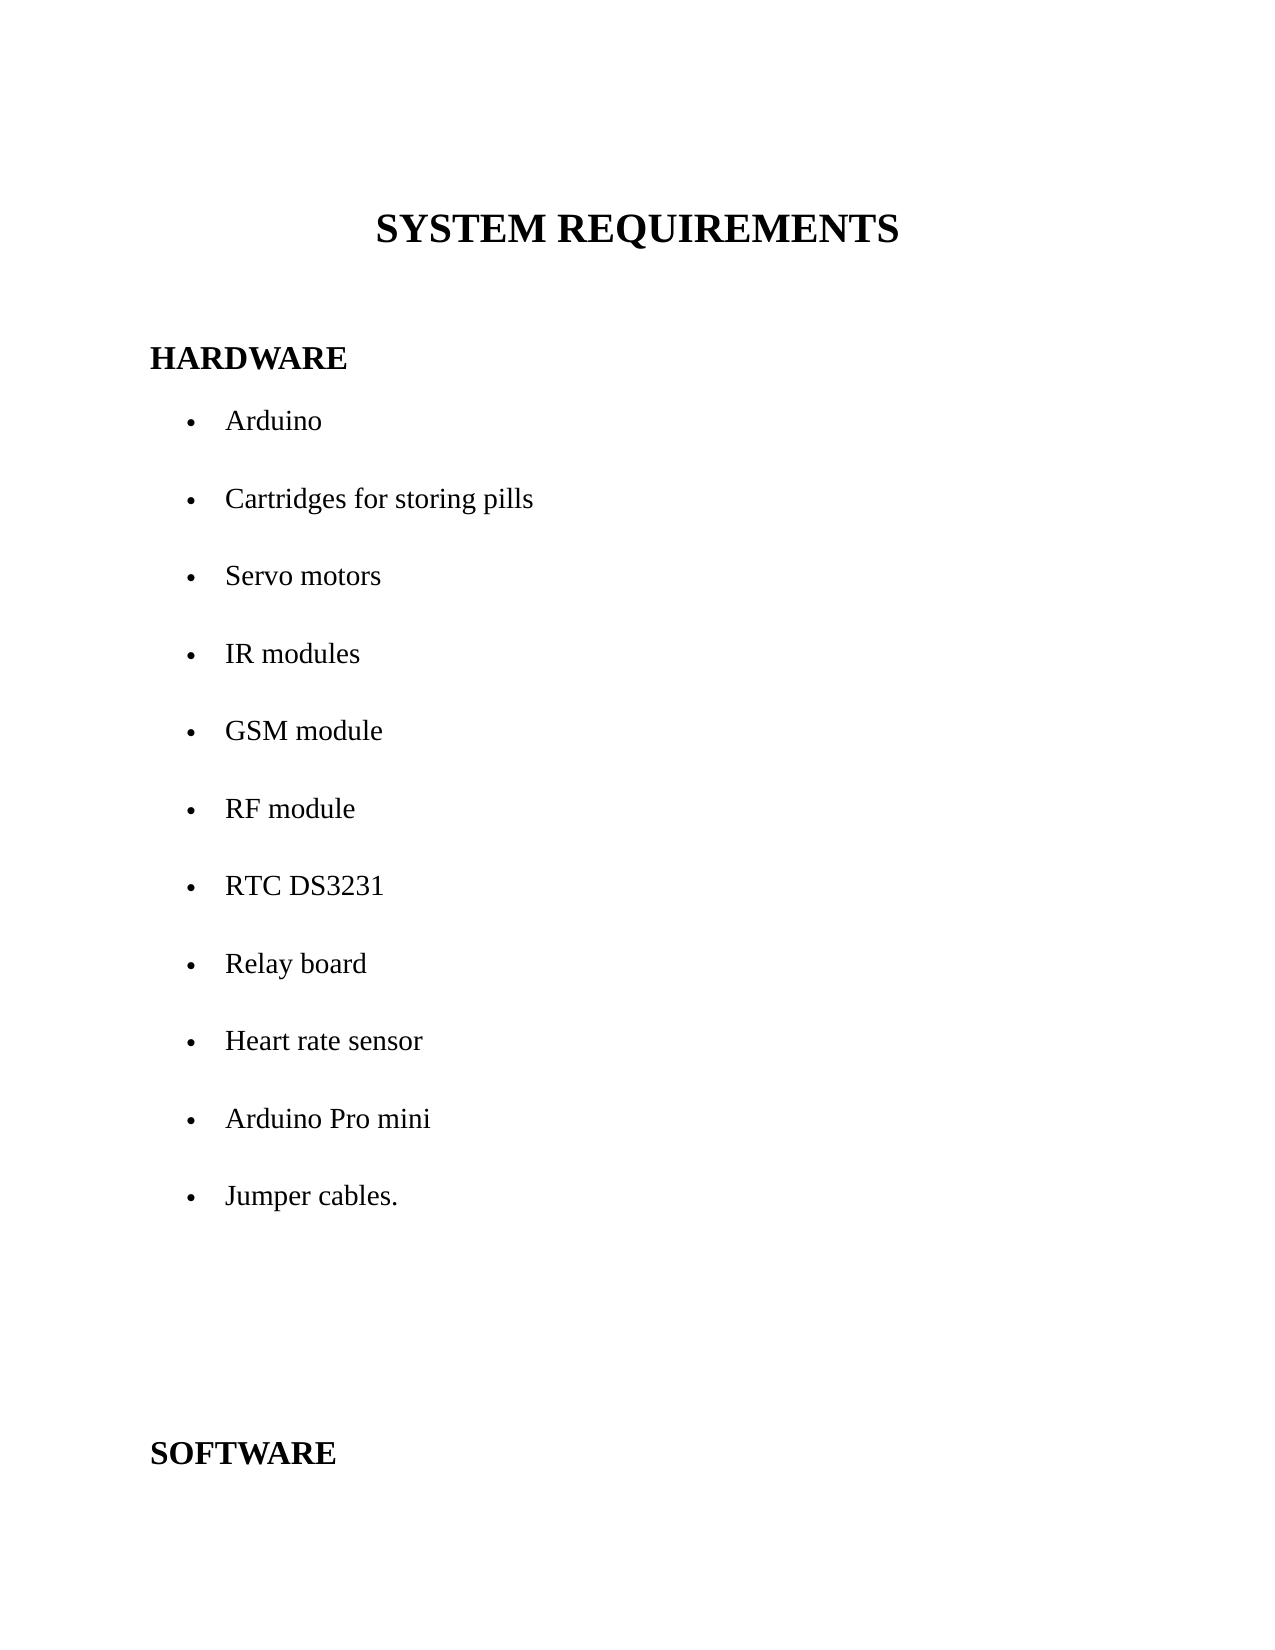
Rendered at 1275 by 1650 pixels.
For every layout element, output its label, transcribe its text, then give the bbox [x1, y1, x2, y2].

list Heart rate sensor [187, 1023, 1125, 1057]
list RTC DS3231 [187, 868, 1125, 902]
list IR modules [187, 636, 1125, 669]
list SYSTEM REQUIREMENTS [150, 203, 1125, 251]
list Cartridges for storing pills [187, 481, 1125, 514]
list Arduino Pro mini [187, 1101, 1125, 1134]
list RF module [187, 791, 1125, 824]
list SOFTWARE [150, 1433, 1125, 1472]
list GSM module [187, 713, 1125, 747]
list Jumper cables. [187, 1178, 1125, 1212]
list Arduino [187, 403, 1125, 437]
list HARDWARE [150, 338, 1125, 377]
list Servo motors [187, 558, 1125, 592]
list Relay board [187, 946, 1125, 979]
